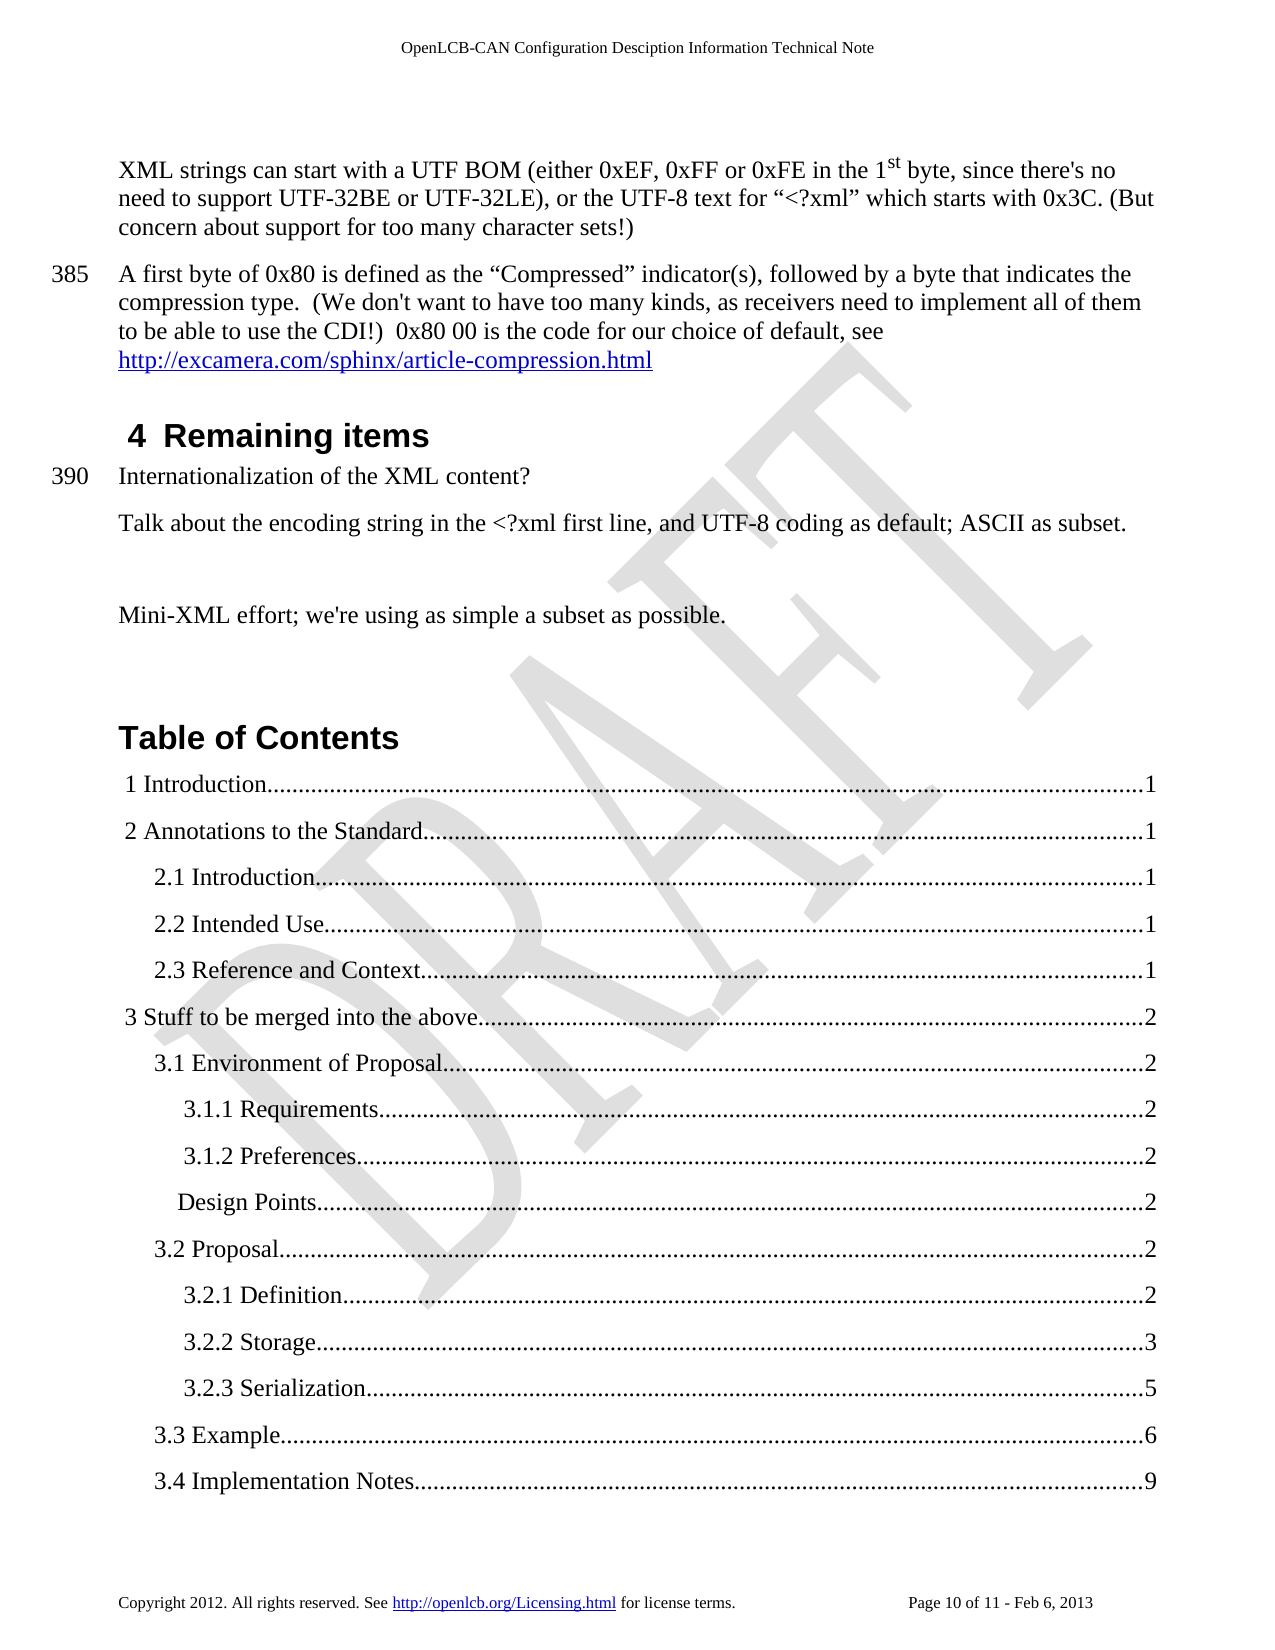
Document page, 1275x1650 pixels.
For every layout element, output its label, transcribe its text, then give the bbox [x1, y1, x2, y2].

text 3.1 Environment of Proposal 2 [148, 1048, 230, 1077]
text 3.2 Proposal 2 [148, 1234, 416, 1263]
text 3.4 Implementation Notes 9 [148, 1466, 1157, 1495]
text 3.1 Environment of Proposal 2 [448, 1048, 540, 1077]
text 3.1 Environment of Proposal 2 [554, 1048, 1157, 1077]
text 2.1 Introduction 1 [148, 862, 325, 891]
subtitle Table of Contents [118, 718, 565, 757]
text 3.3 Example 6 [148, 1420, 1157, 1448]
text XML strings can start with a UTF BOM (either 0xEF, 0xFF or 0xFE in the 1st byte, since there's no need to support UTF-32BE or UTF-32LE), or the UTF-8 text for “<?xml” which starts with 0x3C. (But concern about support for too many character sets!) [118, 150, 1157, 241]
text 2.3 Reference and Context 1 [563, 955, 721, 984]
text Internationalization of the XML content? [118, 461, 748, 490]
text 2.3 Reference and Context 1 [723, 955, 1157, 984]
text 2 Annotations to the Standard 1 [626, 816, 693, 844]
text Talk about the encoding string in the <?xml first line, and UTF-8 coding as default; ASCII as subset. [912, 508, 1157, 536]
text Mini-XML effort; we're using as simple a subset as possible. [1005, 601, 1157, 629]
text 3.1.1 Requirements 2 [485, 1094, 584, 1123]
subtitle [821, 718, 1157, 757]
text 2 Annotations to the Standard 1 [467, 816, 625, 844]
text 3.2.1 Definition 2 [431, 1280, 1157, 1309]
text 3.1.1 Requirements 2 [177, 1094, 276, 1123]
text 3 Stuff to be merged into the above 2 [400, 1002, 493, 1030]
text 3 Stuff to be merged into the above 2 [508, 1002, 641, 1030]
text 3.2 Proposal 2 [478, 1234, 1157, 1263]
text [865, 461, 1157, 490]
text Design Points 2 [177, 1187, 369, 1216]
text 2.2 Intended Use 1 [691, 909, 1157, 937]
text 2.3 Reference and Context 1 [148, 955, 237, 984]
text 3.2 Proposal 2 [430, 1234, 466, 1251]
text 2 Annotations to the Standard 1 [705, 825, 751, 844]
text 3.1.2 Preferences 2 [512, 1141, 1157, 1170]
text 2.2 Intended Use 1 [415, 909, 515, 937]
text 1 Introduction 1 [699, 769, 858, 798]
text Mini-XML effort; we're using as simple a subset as possible. [704, 601, 813, 629]
text [757, 461, 851, 490]
text Mini-XML effort; we're using as simple a subset as possible. [806, 601, 990, 629]
text 2 Annotations to the Standard 1 [118, 816, 372, 844]
text 2.3 Reference and Context 1 [331, 955, 447, 984]
text 1 Introduction 1 [872, 769, 1157, 798]
text 3 Stuff to be merged into the above 2 [660, 1002, 1157, 1030]
text 3.1.2 Preferences 2 [177, 1141, 323, 1170]
text 2 Annotations to the Standard 1 [768, 816, 882, 844]
text Talk about the encoding string in the <?xml first line, and UTF-8 coding as default; ASCII as subset. [745, 508, 897, 536]
text 2 Annotations to the Standard 1 [383, 828, 451, 844]
text 3.1.1 Requirements 2 [290, 1094, 467, 1123]
text A first byte of 0x80 is defined as the “Compressed” indicator(s), followed by a byte that indicates the compression type. (We don't want to have too many kinds, as receivers need to implement all of them to be able to use the CDI!) 0x80 00 is the code for our choice of default, see http://excamera.com/sphinx/article-compression.html [118, 259, 1157, 374]
text 2.1 Introduction 1 [368, 862, 498, 891]
text Design Points 2 [383, 1187, 494, 1216]
text 2.2 Intended Use 1 [148, 909, 400, 937]
text 3.1 Environment of Proposal 2 [244, 1048, 429, 1077]
text 3.1.1 Requirements 2 [617, 1094, 1157, 1123]
subtitle [558, 718, 625, 757]
text 1 Introduction 1 [593, 769, 685, 798]
text 3.2.2 Storage 3 [177, 1327, 1157, 1356]
text 2.1 Introduction 1 [849, 862, 1157, 891]
text Talk about the encoding string in the <?xml first line, and UTF-8 coding as default; ASCII as subset. [118, 508, 680, 536]
text Design Points 2 [516, 1187, 1157, 1216]
text 3.2.1 Definition 2 [177, 1280, 426, 1309]
text 2.3 Reference and Context 1 [461, 955, 504, 977]
subtitle [820, 416, 1157, 455]
text 2.1 Introduction 1 [514, 862, 657, 891]
text 3 Stuff to be merged into the above 2 [118, 1002, 185, 1030]
text 3.2.3 Serialization 5 [177, 1373, 1157, 1402]
text 2.2 Intended Use 1 [540, 909, 689, 937]
text Mini-XML effort; we're using as simple a subset as possible. [118, 601, 689, 629]
text 2.1 Introduction 1 [670, 862, 816, 891]
text 2 Annotations to the Standard 1 [896, 816, 1157, 844]
text 1 Introduction 1 [118, 769, 593, 798]
text 3 Stuff to be merged into the above 2 [211, 1002, 382, 1030]
subtitle [772, 432, 816, 455]
subtitle [624, 718, 817, 757]
subtitle Remaining items [118, 416, 772, 455]
text 3.1.2 Preferences 2 [337, 1141, 491, 1170]
